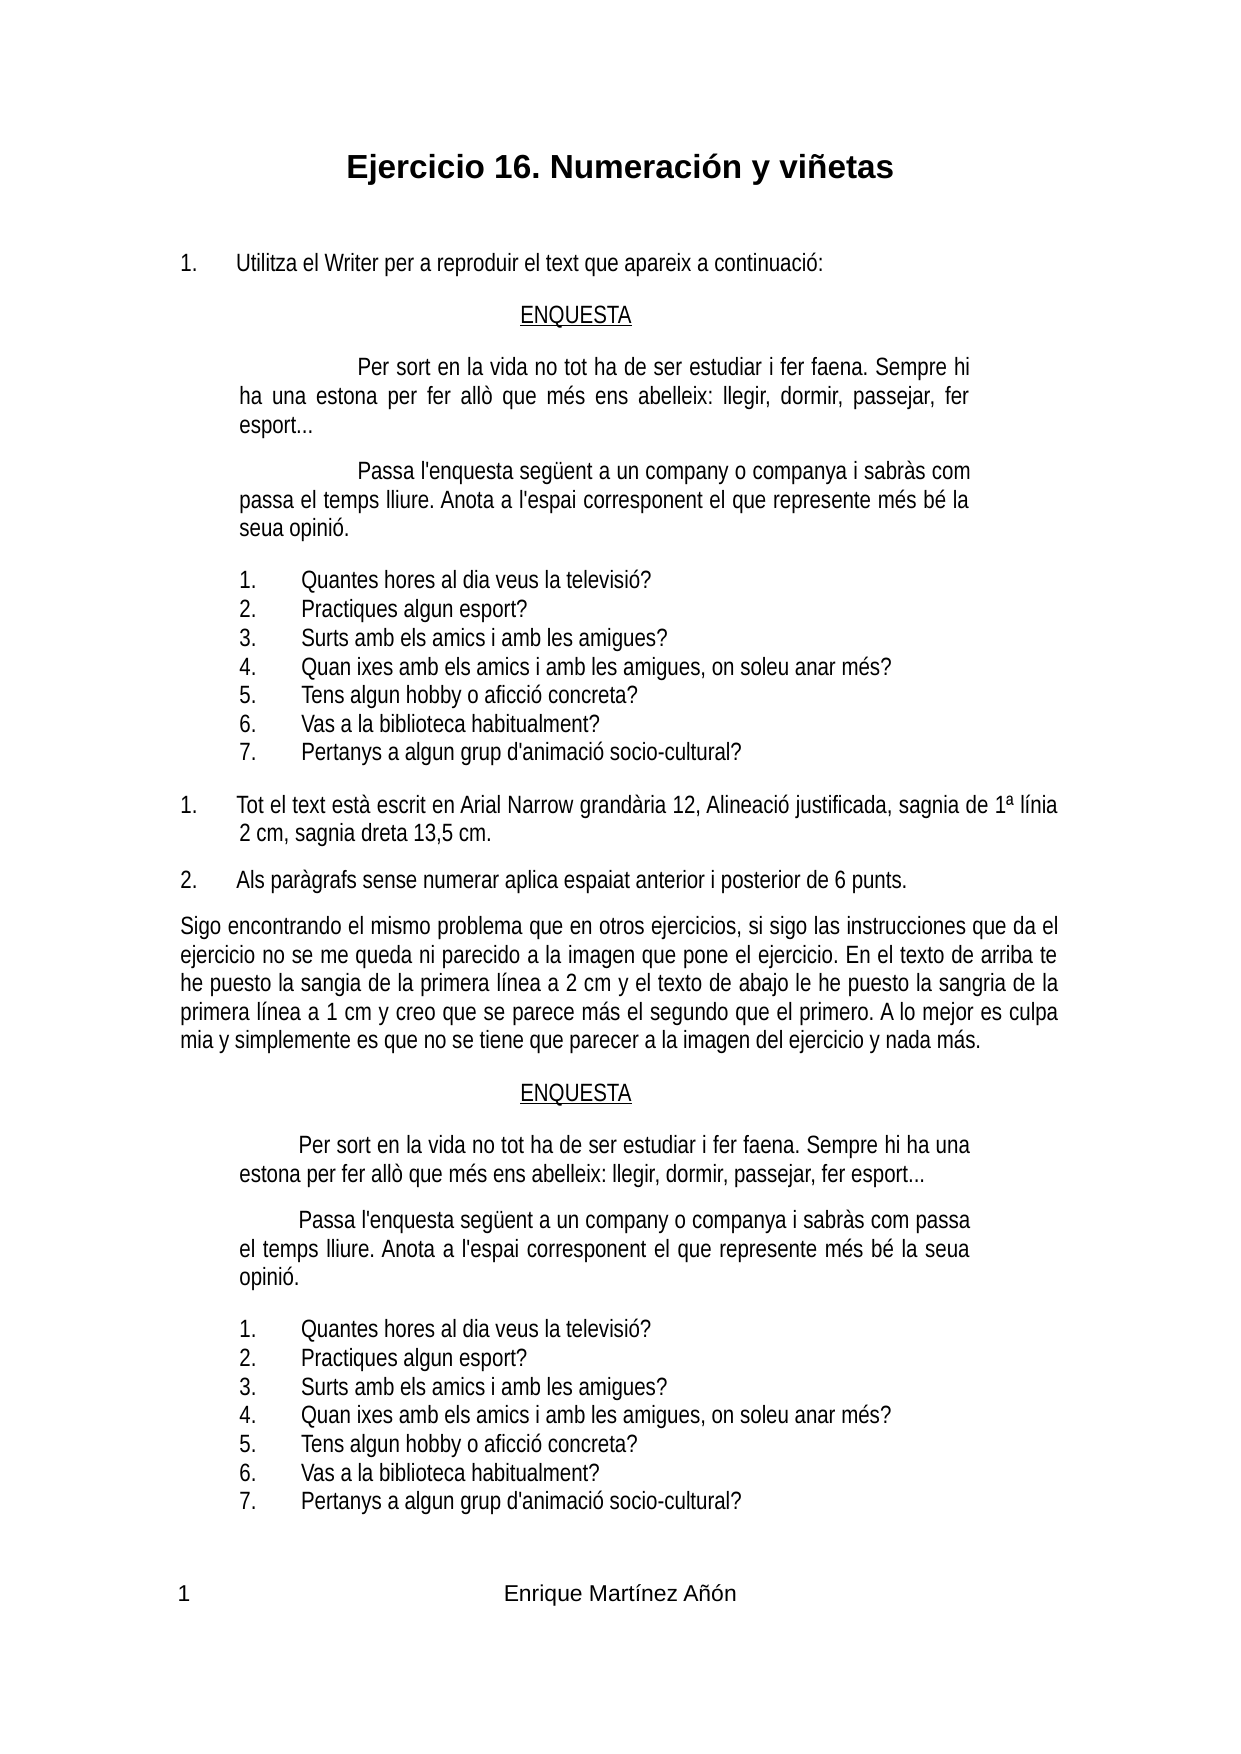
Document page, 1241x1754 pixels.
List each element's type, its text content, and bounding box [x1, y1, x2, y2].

list Quan ixes amb els amics i amb les amigues, on soleu anar més? [177, 651, 974, 680]
text ENQUESTA [177, 1075, 974, 1109]
list Utilitza el Writer per a reproduir el text que apareix a continuació: [177, 245, 1063, 279]
text Per sort en la vida no tot ha de ser estudiar i fer faena. Sempre hi ha una estona per fer allò que més ens abelleix: llegir, dormir, passejar, fer esport... [236, 1127, 974, 1187]
list Practiques algun esport? [177, 594, 974, 623]
text Per sort en la vida no tot ha de ser estudiar i fer faena. Sempre hi ha una estona per fer allò que més ens abelleix: llegir, dormir, passejar, fer esport... [236, 349, 974, 438]
text Sigo encontrando el mismo problema que en otros ejercicios, si sigo las instrucciones que da el ejercicio no se me queda ni parecido a la imagen que pone el ejercicio. En el texto de arriba te he puesto la sangia de la primera línea a 2 cm y el texto de abajo le he puesto la sangria de la primera línea a 1 cm y creo que se parece más el segundo que el primero. A lo mejor es culpa mia y simplemente es que no se tiene que parecer a la imagen del ejercicio y nada más. [177, 908, 1063, 1057]
list Surts amb els amics i amb les amigues? [236, 1372, 1063, 1400]
list Surts amb els amics i amb les amigues? [177, 623, 974, 651]
list Als paràgrafs sense numerar aplica espaiat anterior i posterior de 6 punts. [177, 862, 1063, 893]
list Tens algun hobby o aficció concreta? [177, 680, 974, 709]
title Ejercicio 16. Numeración y viñetas [177, 148, 1063, 186]
list Quantes hores al dia veus la televisió? [236, 1311, 1063, 1343]
list Tot el text està escrit en Arial Narrow grandària 12, Alineació justificada, sagnia de 1ª línia 2 cm, sagnia dreta 13,5 cm. [177, 787, 1063, 847]
list Pertanys a algun grup d'animació socio-cultural? [177, 737, 974, 769]
list Quan ixes amb els amics i amb les amigues, on soleu anar més? [236, 1400, 1063, 1429]
list Pertanys a algun grup d'animació socio-cultural? [236, 1486, 1063, 1518]
list Practiques algun esport? [236, 1343, 1063, 1372]
text Passa l'enquesta següent a un company o companya i sabràs com passa el temps lliure. Anota a l'espai corresponent el que represente més bé la seua opinió. [236, 1202, 974, 1294]
text ENQUESTA [177, 297, 974, 332]
list Quantes hores al dia veus la televisió? [177, 563, 974, 594]
text Passa l'enquesta següent a un company o companya i sabràs com passa el temps lliure. Anota a l'espai corresponent el que represente més bé la seua opinió. [236, 453, 974, 545]
list Tens algun hobby o aficció concreta? [236, 1429, 1063, 1458]
list Vas a la biblioteca habitualment? [177, 709, 974, 737]
list Vas a la biblioteca habitualment? [236, 1458, 1063, 1486]
